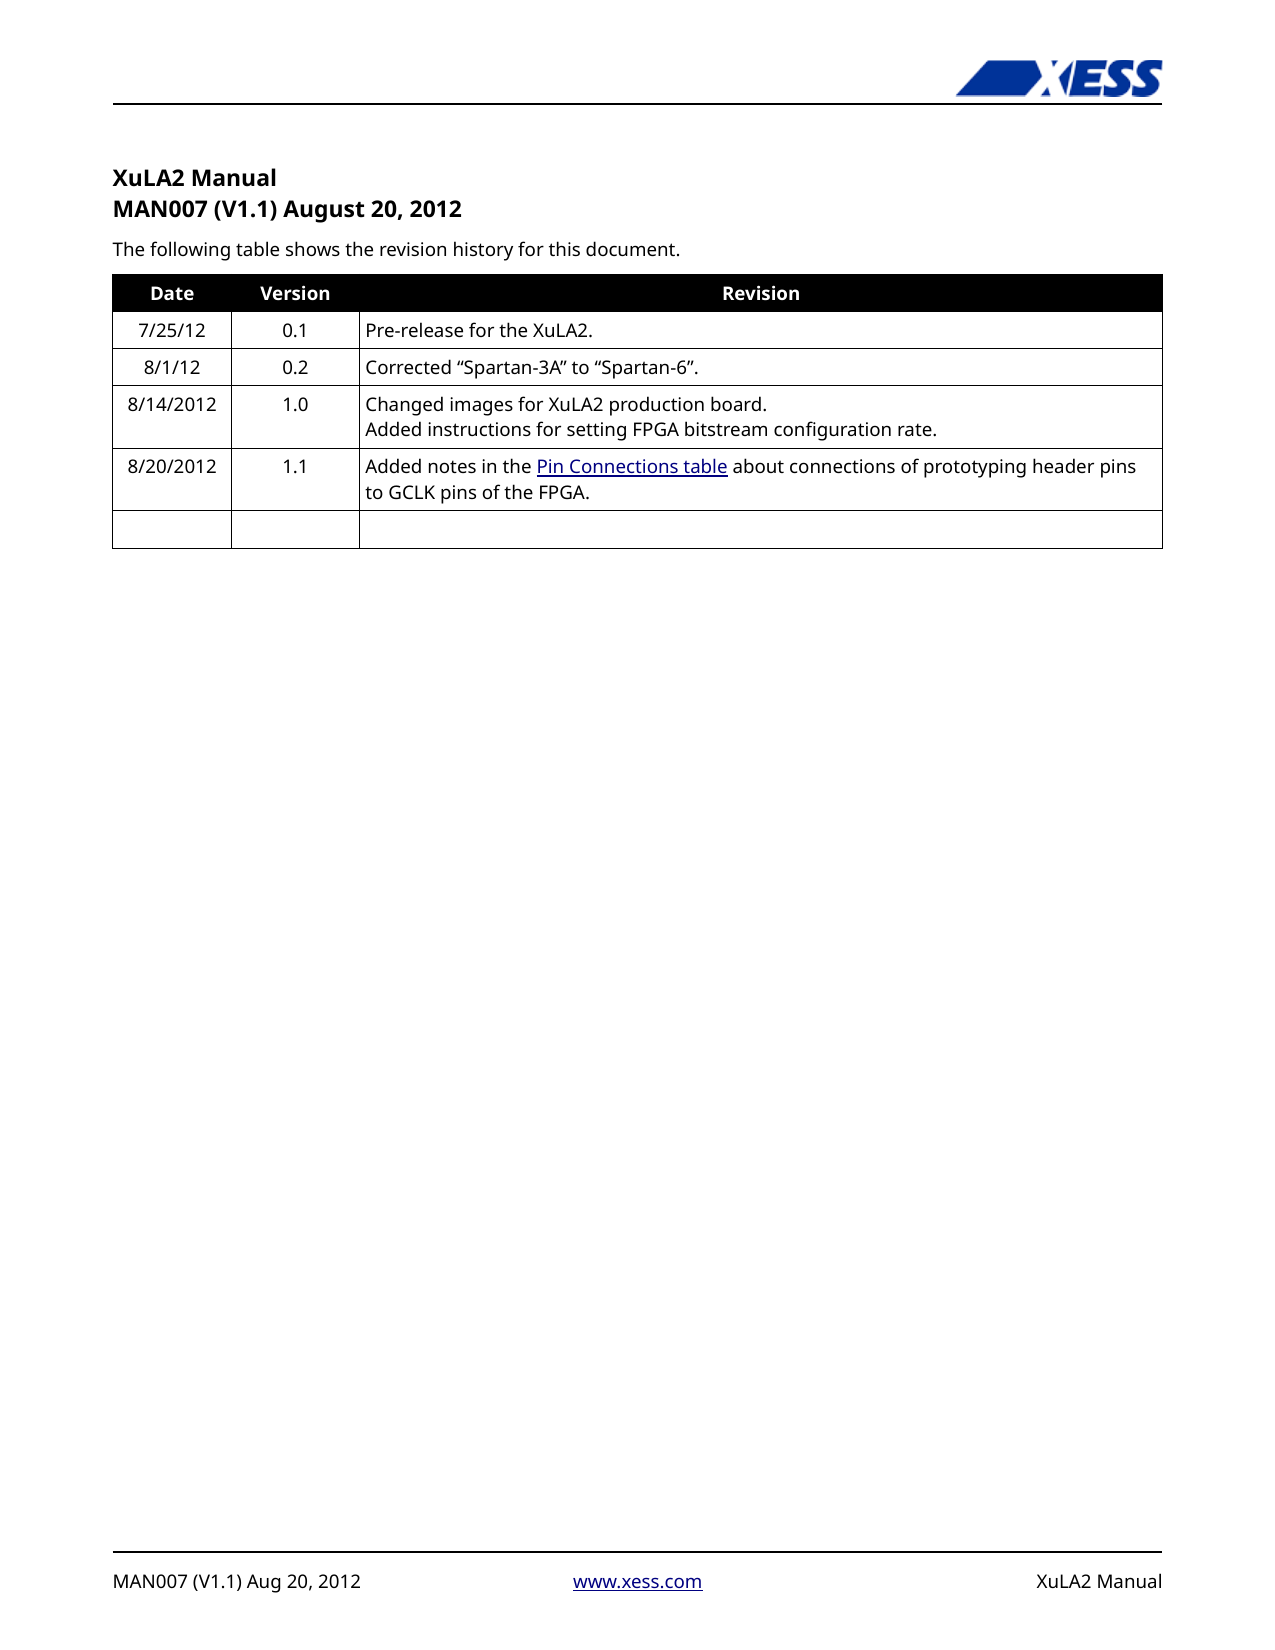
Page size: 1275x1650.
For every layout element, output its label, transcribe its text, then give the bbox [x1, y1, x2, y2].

table_cell [113, 511, 231, 547]
table_cell Added notes in the Pin Connections table about connections of prototyping header pins to GCLK pins of the FPGA. [360, 449, 1162, 510]
table_cell 1.1 [232, 449, 359, 510]
table_header Revision [360, 275, 1162, 311]
table_cell [232, 511, 359, 547]
table_cell 1.0 [232, 386, 359, 448]
table_header Version [232, 275, 359, 311]
table_cell [360, 511, 1162, 547]
text The following table shows the revision history for this document. [112, 236, 1162, 262]
table_cell 0.2 [232, 349, 359, 385]
table_cell 0.1 [232, 312, 359, 348]
table_cell 8/1/12 [113, 349, 231, 385]
table_cell Changed images for XuLA2 production board. Added instructions for setting FPGA bitstream configuration rate. [360, 386, 1162, 448]
table_header Date [113, 275, 231, 311]
table_cell 7/25/12 [113, 312, 231, 348]
table_cell Pre-release for the XuLA2. [360, 312, 1162, 348]
picture [955, 60, 1163, 97]
table_cell Corrected “Spartan-3A” to “Spartan-6”. [360, 349, 1162, 385]
text XuLA2 Manual MAN007 (V1.1) August 20, 2012 [112, 162, 1162, 224]
table_cell 8/20/2012 [113, 449, 231, 510]
table_cell 8/14/2012 [113, 386, 231, 448]
